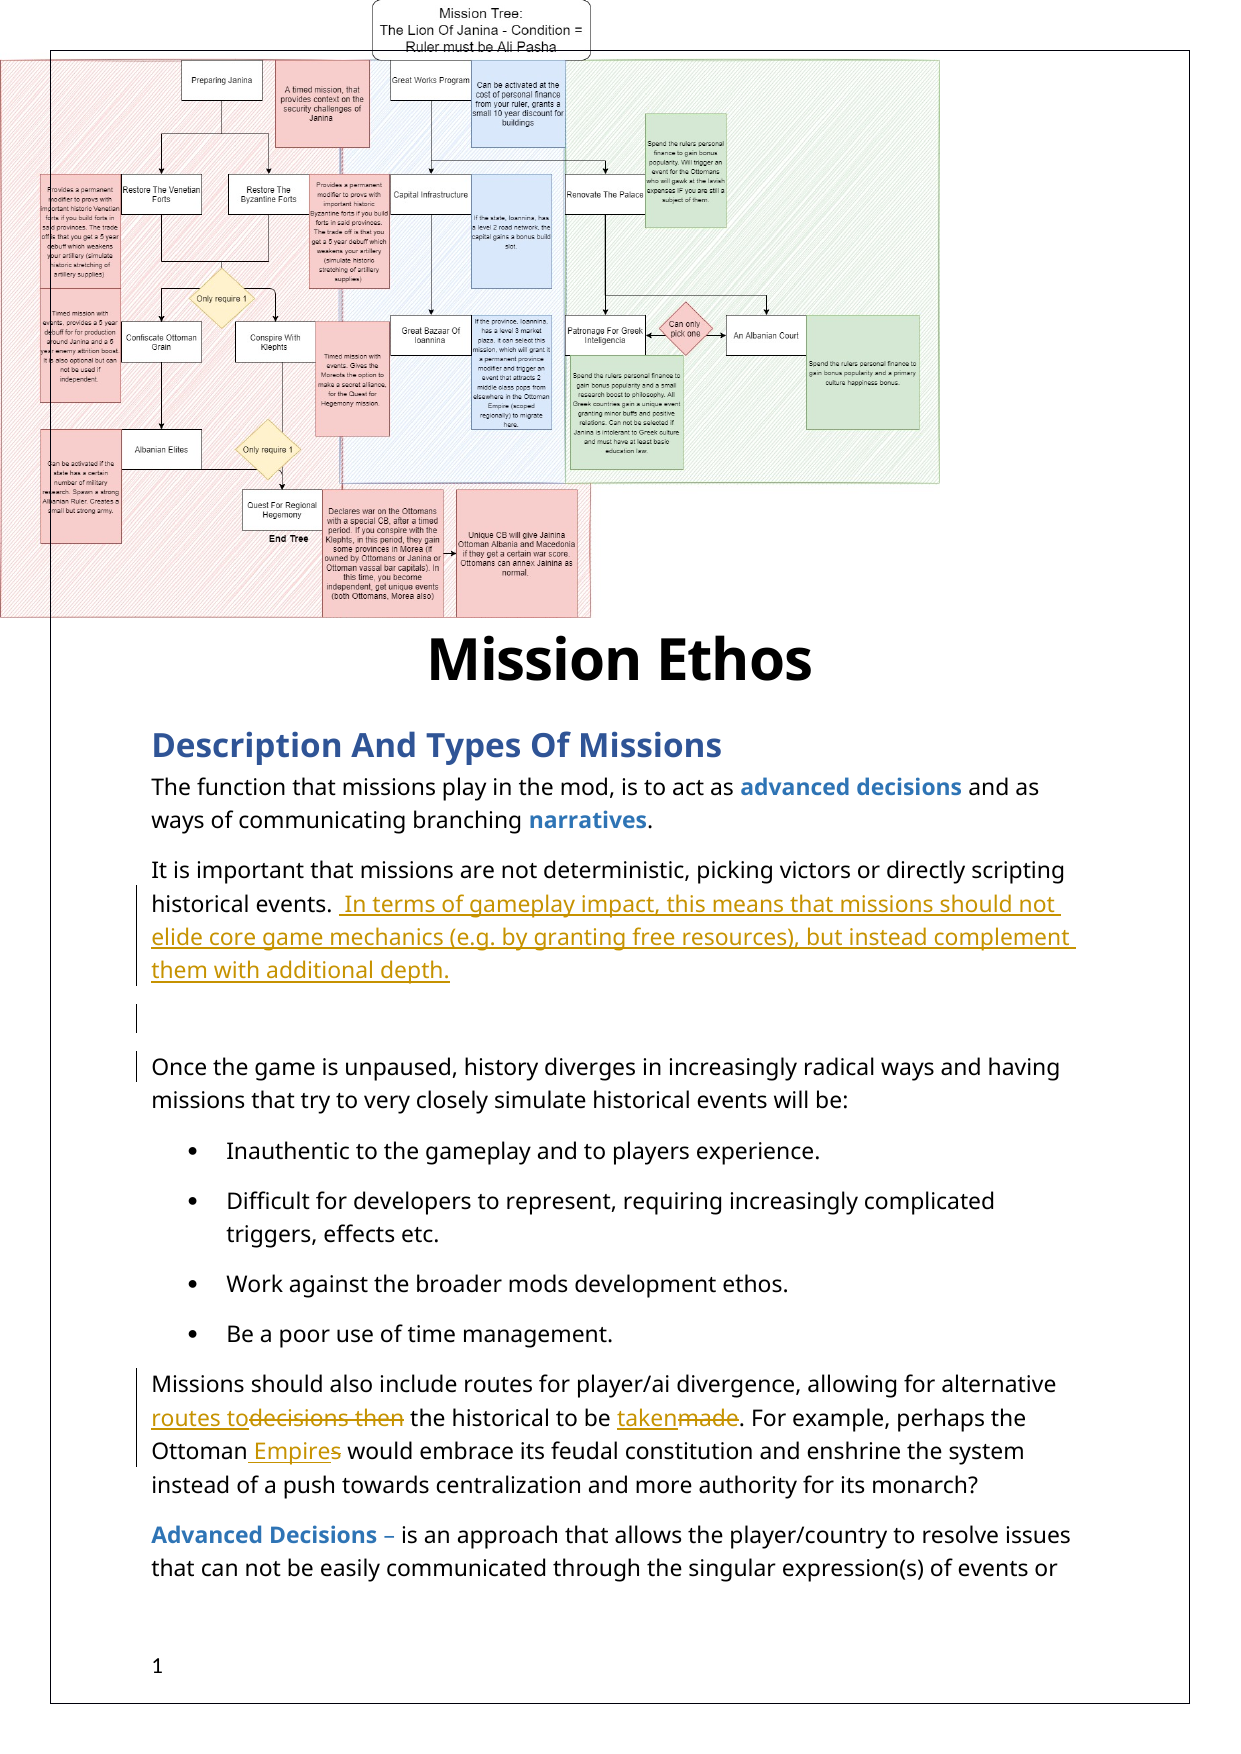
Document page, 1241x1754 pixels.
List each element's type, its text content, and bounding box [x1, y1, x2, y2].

text The function that missions play in the mod, is to act as advanced decisions and as ways of communicating branching narratives. [151, 771, 1089, 835]
subtitle Description And Types Of Missions [151, 722, 1089, 767]
list Inauthentic to the gameplay and to players experience. [188, 1134, 1089, 1166]
picture [0, 0, 940, 618]
text It is important that missions are not deterministic, picking victors or directly scripting historical events. In terms of gameplay impact, this means that missions should not elide core game mechanics (e.g. by granting free resources), but instead complement them with additional depth. [151, 854, 1089, 986]
list Be a poor use of time management. [188, 1318, 1089, 1349]
list Difficult for developers to represent, requiring increasingly complicated triggers, effects etc. [188, 1185, 1089, 1249]
text Missions should also include routes for player/ai divergence, allowing for alternative routes to the historical to be taken. For example, perhaps the Ottoman Empire would embrace its feudal constitution and enshrine the system instead of a push towards centralization and more authority for its monarch? [151, 1368, 1089, 1500]
text Advanced Decisions – is an approach that allows the player/country to resolve issues that can not be easily communicated through the singular expression(s) of events or [151, 1519, 1089, 1583]
title Mission Ethos [151, 151, 1089, 697]
list Work against the broader mods development ethos. [188, 1268, 1089, 1299]
picture [51, 51, 940, 618]
text Once the game is unpaused, history diverges in increasingly radical ways and having missions that try to very closely simulate historical events will be: [151, 1051, 1089, 1116]
